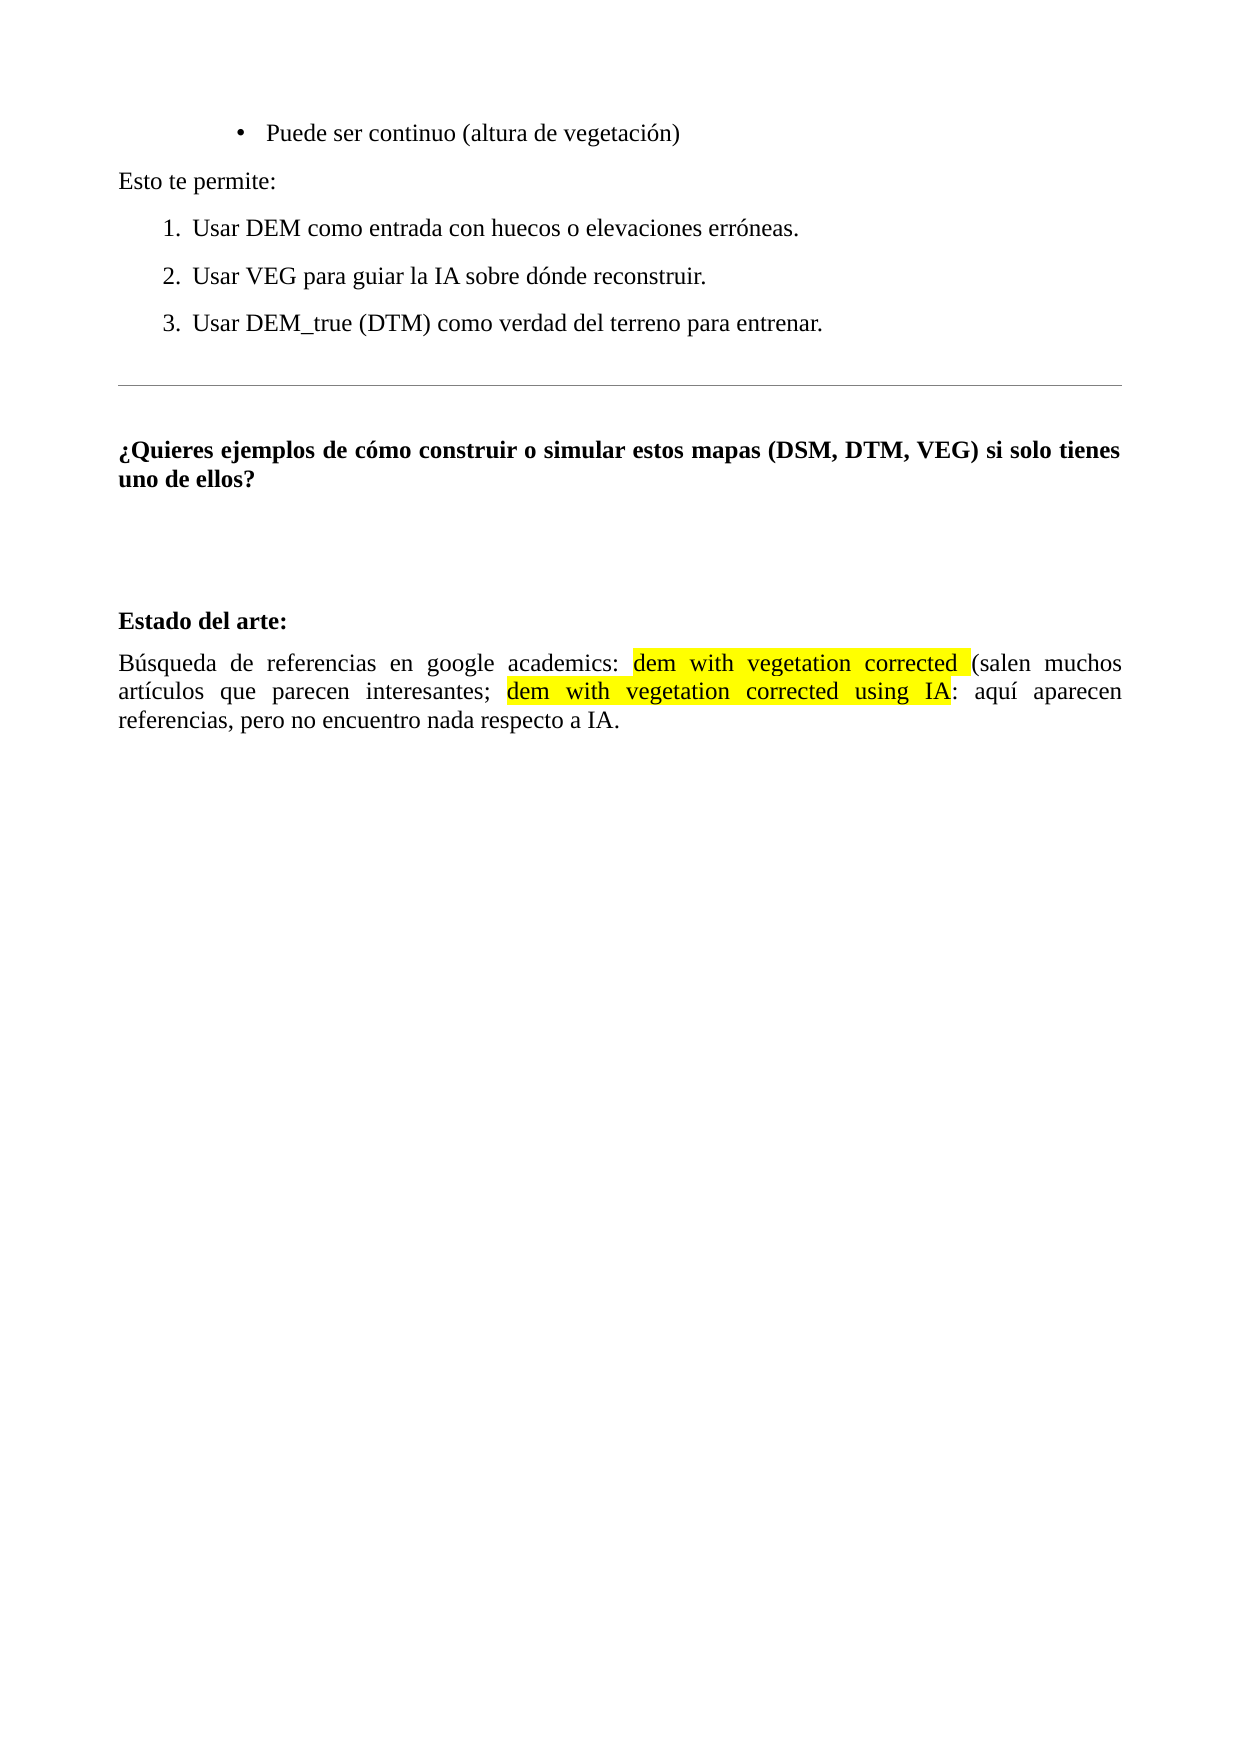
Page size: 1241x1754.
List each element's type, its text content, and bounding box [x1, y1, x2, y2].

list Usar VEG para guiar la IA sobre dónde reconstruir. [162, 261, 1122, 290]
subtitle ¿Quieres ejemplos de cómo construir o simular estos mapas (DSM, DTM, VEG) si solo tienes uno de ellos? [118, 436, 1122, 493]
list Usar DEM_true (DTM) como verdad del terreno para entrenar. [162, 308, 1122, 337]
list Puede ser continuo (altura de vegetación) [236, 118, 1122, 147]
text Esto te permite: [118, 166, 1122, 194]
text Búsqueda de referencias en google academics: dem with vegetation corrected (salen muchos artículos que parecen interesantes; dem with vegetation corrected using IA: aquí aparecen referencias, pero no encuentro nada respecto a IA. [118, 648, 1122, 734]
subtitle Estado del arte: [118, 606, 1122, 635]
list Usar DEM como entrada con huecos o elevaciones erróneas. [162, 213, 1122, 242]
